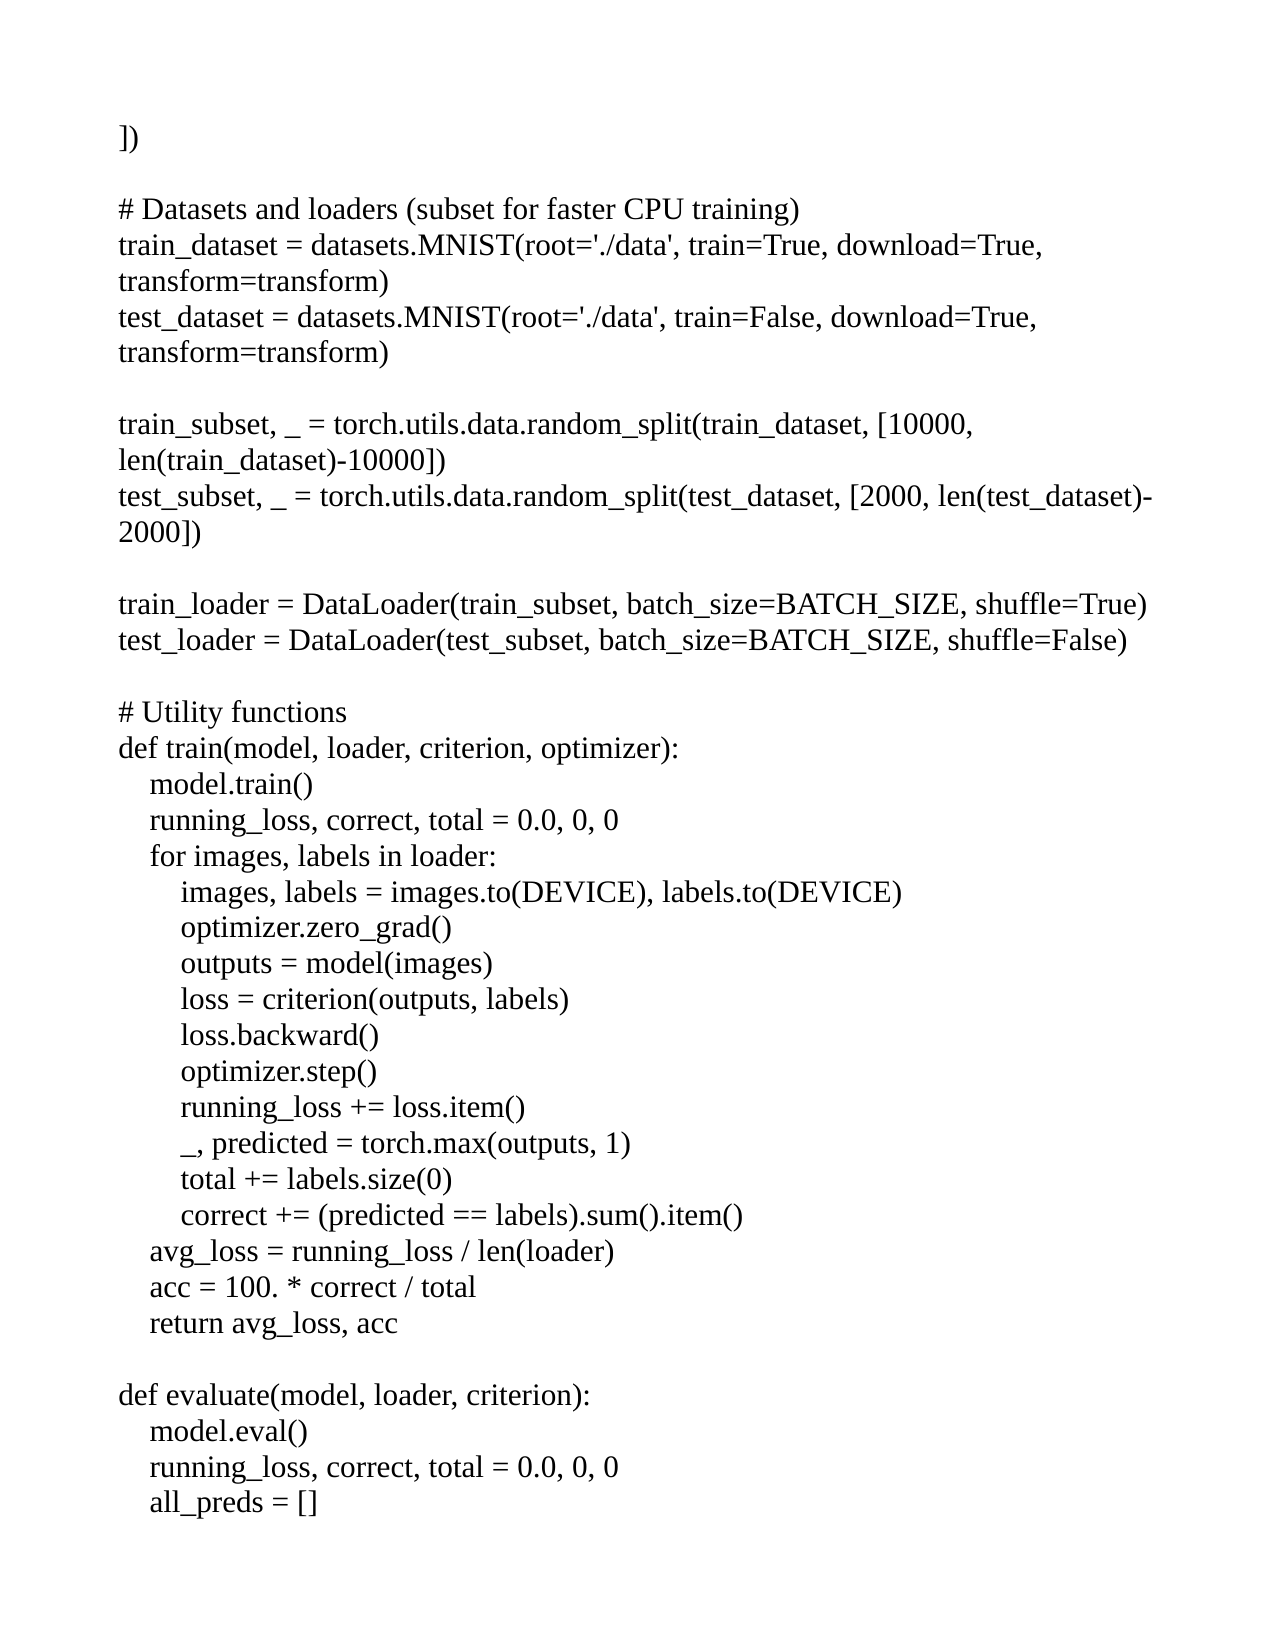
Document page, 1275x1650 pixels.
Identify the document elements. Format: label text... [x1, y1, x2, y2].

text model.train() [118, 765, 1157, 801]
text images, labels = images.to(DEVICE), labels.to(DEVICE) [118, 873, 1157, 909]
text test_dataset = datasets.MNIST(root='./data', train=False, download=True, transform=transform) [118, 298, 1157, 370]
text total += labels.size(0) [118, 1160, 1157, 1196]
text running_loss, correct, total = 0.0, 0, 0 [118, 1448, 1157, 1484]
text all_preds = [] [118, 1484, 1157, 1520]
text return avg_loss, acc [118, 1304, 1157, 1340]
text train_dataset = datasets.MNIST(root='./data', train=True, download=True, transform=transform) [118, 226, 1157, 298]
text ]) [118, 118, 1157, 154]
text optimizer.zero_grad() [118, 909, 1157, 945]
text # Datasets and loaders (subset for faster CPU training) [118, 190, 1157, 226]
text test_loader = DataLoader(test_subset, batch_size=BATCH_SIZE, shuffle=False) [118, 621, 1157, 657]
text optimizer.step() [118, 1052, 1157, 1088]
text test_subset, _ = torch.utils.data.random_split(test_dataset, [2000, len(test_dataset)-2000]) [118, 477, 1157, 549]
text acc = 100. * correct / total [118, 1268, 1157, 1304]
text correct += (predicted == labels).sum().item() [118, 1196, 1157, 1232]
text running_loss += loss.item() [118, 1088, 1157, 1124]
text loss.backward() [118, 1017, 1157, 1052]
text outputs = model(images) [118, 945, 1157, 981]
text avg_loss = running_loss / len(loader) [118, 1232, 1157, 1268]
text # Utility functions [118, 693, 1157, 729]
text running_loss, correct, total = 0.0, 0, 0 [118, 801, 1157, 837]
text train_subset, _ = torch.utils.data.random_split(train_dataset, [10000, len(train_dataset)-10000]) [118, 406, 1157, 477]
text loss = criterion(outputs, labels) [118, 981, 1157, 1017]
text def train(model, loader, criterion, optimizer): [118, 729, 1157, 765]
text def evaluate(model, loader, criterion): [118, 1376, 1157, 1412]
text model.eval() [118, 1412, 1157, 1448]
text for images, labels in loader: [118, 837, 1157, 873]
text train_loader = DataLoader(train_subset, batch_size=BATCH_SIZE, shuffle=True) [118, 585, 1157, 621]
text _, predicted = torch.max(outputs, 1) [118, 1124, 1157, 1160]
